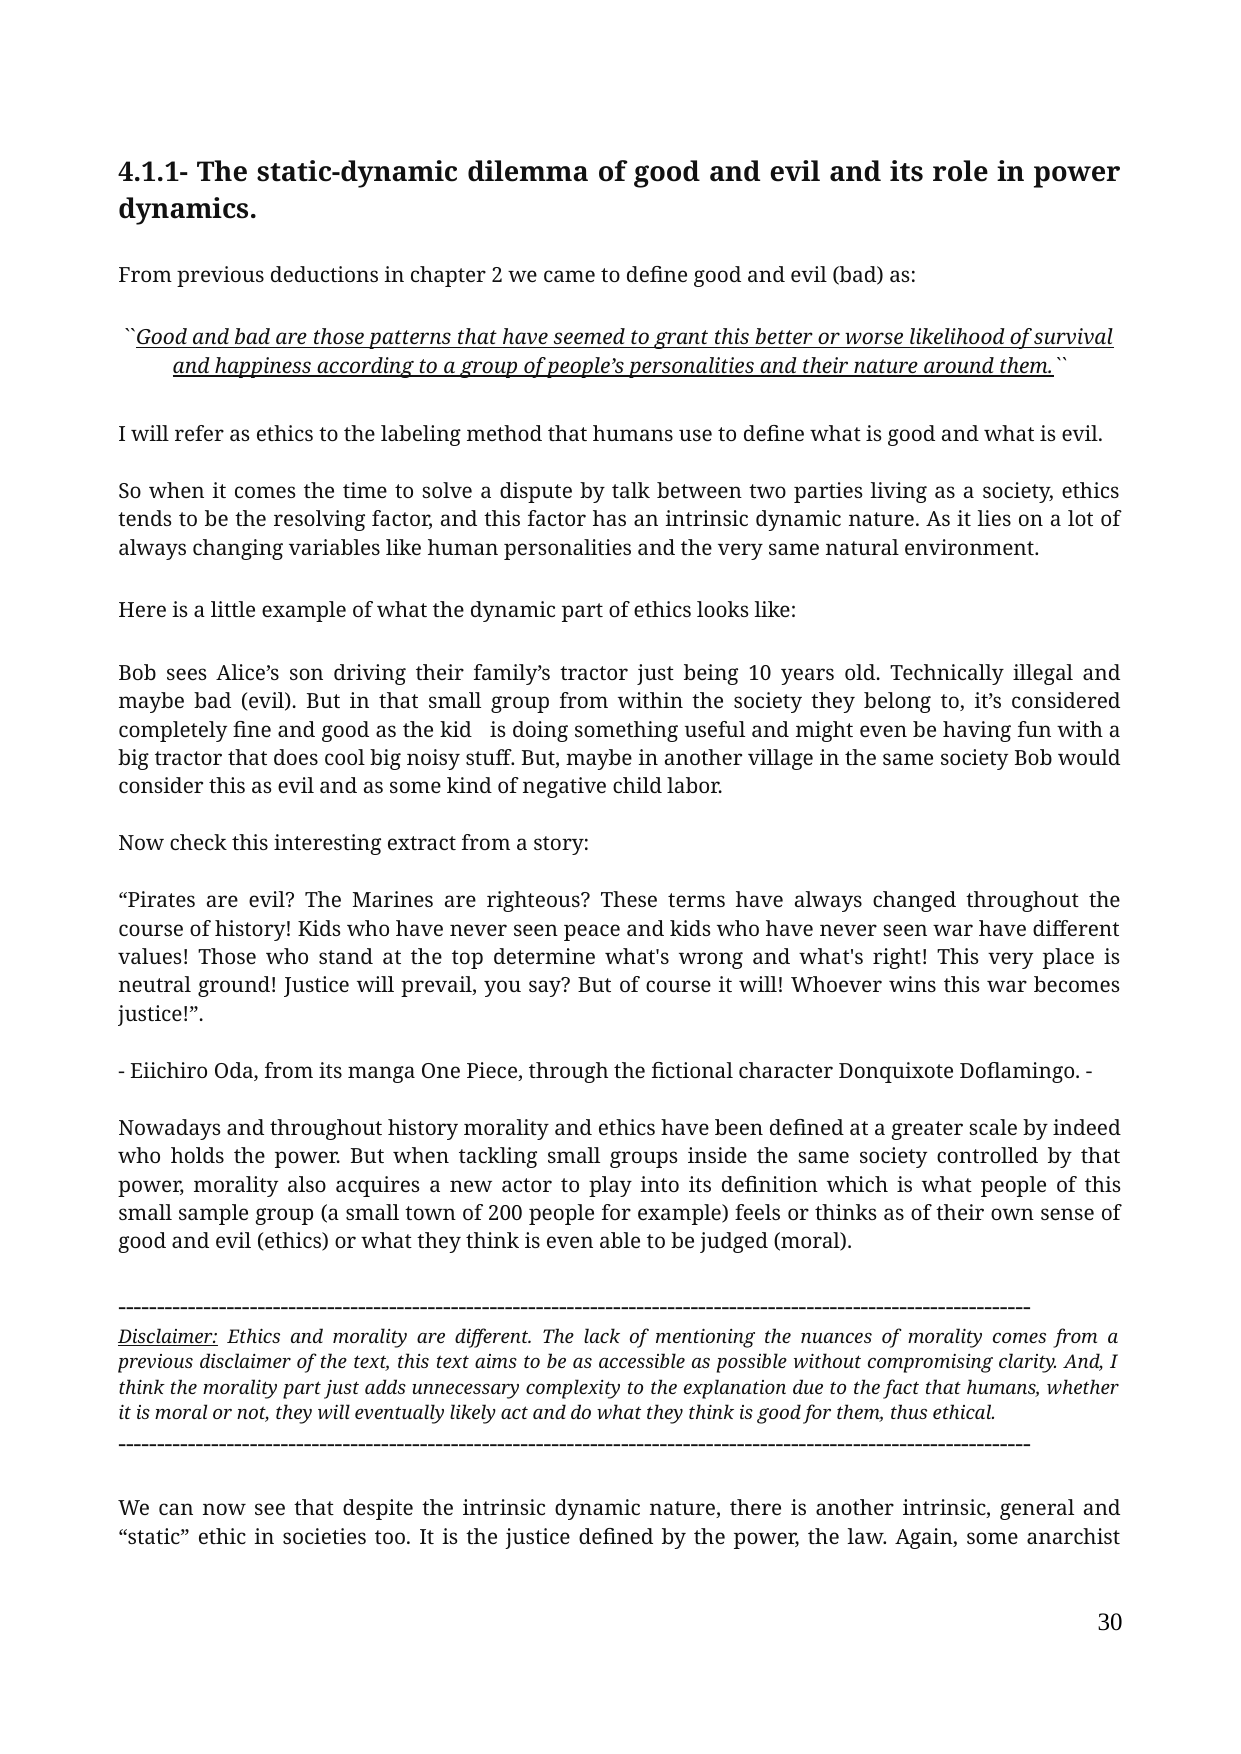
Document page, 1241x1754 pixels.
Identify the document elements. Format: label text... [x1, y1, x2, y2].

text Now check this interesting extract from a story: [118, 828, 1122, 857]
text From previous deductions in chapter 2 we came to define good and evil (bad) as: [118, 260, 1122, 288]
text So when it comes the time to solve a dispute by talk between two parties living as a society, ethics tends to be the resolving factor, and this factor has an intrinsic dynamic nature. As it lies on a lot of always changing variables like human personalities and the very same natural environment. [118, 476, 1122, 561]
text We can now see that despite the intrinsic dynamic nature, there is another intrinsic, general and “static” ethic in societies too. It is the justice defined by the power, the law. Again, some anarchist [118, 1493, 1122, 1550]
text 4.1.1- The static-dynamic dilemma of good and evil and its role in power dynamics. [118, 152, 1122, 226]
text Here is a little example of what the dynamic part of ethics looks like: [118, 595, 1122, 624]
text ---------------------------------------------------------------------------------------------------------------------- [118, 1289, 1122, 1323]
text Disclaimer: Ethics and morality are different. The lack of mentioning the nuances of morality comes from a previous disclaimer of the text, this text aims to be as accessible as possible without compromising clarity. And, I think the morality part just adds unnecessary complexity to the explanation due to the fact that humans, whether it is moral or not, they will eventually likely act and do what they think is good for them, thus ethical. [118, 1323, 1122, 1425]
text I will refer as ethics to the labeling method that humans use to define what is good and what is evil. [118, 419, 1122, 447]
text ``Good and bad are those patterns that have seemed to grant this better or worse likelihood of survival and happiness according to a group of people’s personalities and their nature around them.`` [118, 322, 1122, 379]
text Nowadays and throughout history morality and ethics have been defined at a greater scale by indeed who holds the power. But when tackling small groups inside the same society controlled by that power, morality also acquires a new actor to play into its definition which is what people of this small sample group (a small town of 200 people for example) feels or thinks as of their own sense of good and evil (ethics) or what they think is even able to be judged (moral). [118, 1113, 1122, 1255]
text - Eiichiro Oda, from its manga One Piece, through the fictional character Donquixote Doflamingo. - [118, 1056, 1122, 1084]
text “Pirates are evil? The Marines are righteous? These terms have always changed throughout the course of history! Kids who have never seen peace and kids who have never seen war have different values! Those who stand at the top determine what's wrong and what's right! This very place is neutral ground! Justice will prevail, you say? But of course it will! Whoever wins this war becomes justice!”. [118, 885, 1122, 1027]
text ---------------------------------------------------------------------------------------------------------------------- [118, 1425, 1122, 1459]
text Bob sees Alice’s son driving their family’s tractor just being 10 years old. Technically illegal and maybe bad (evil). But in that small group from within the society they belong to, it’s considered completely fine and good as the kid is doing something useful and might even be having fun with a big tractor that does cool big noisy stuff. But, maybe in another village in the same society Bob would consider this as evil and as some kind of negative child labor. [118, 658, 1122, 800]
